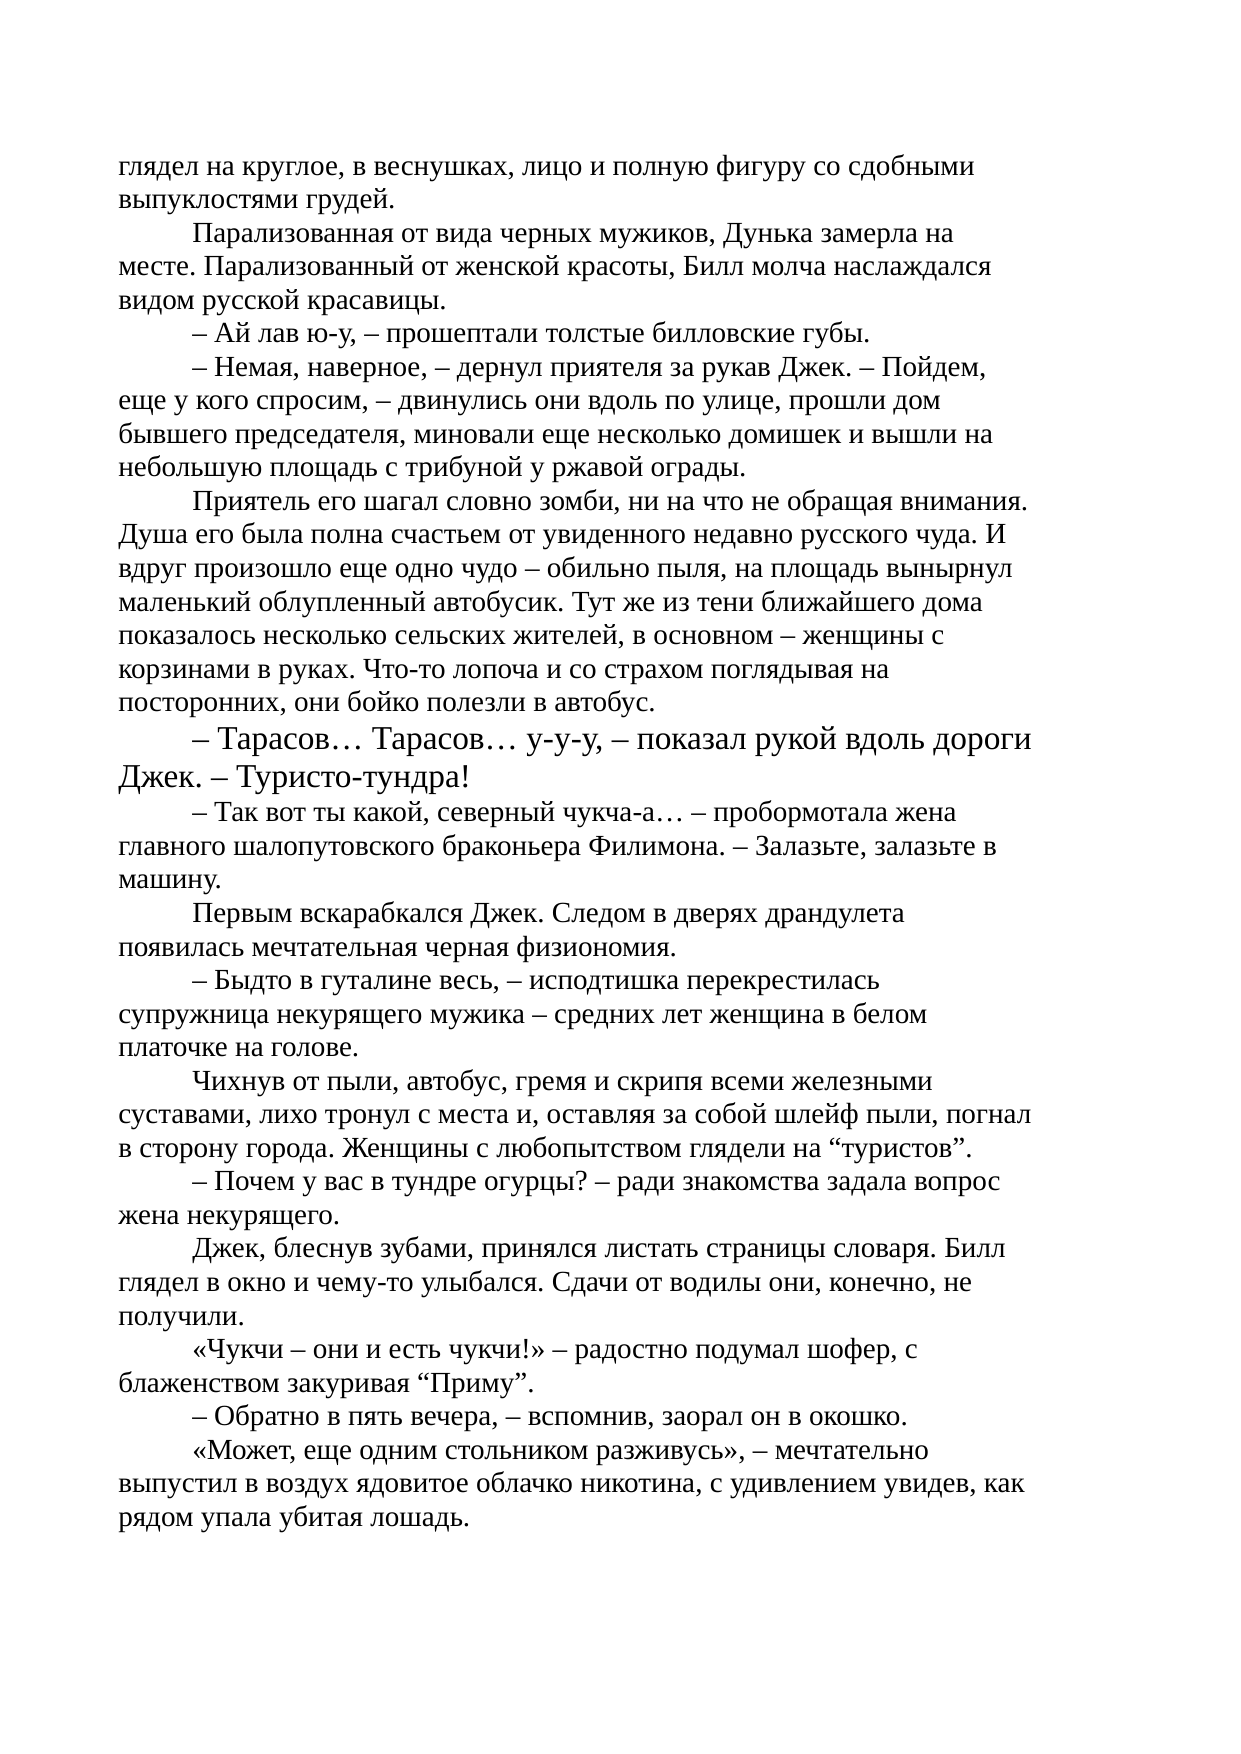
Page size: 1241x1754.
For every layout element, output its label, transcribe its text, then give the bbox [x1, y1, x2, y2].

text Приятель его шагал словно зомби, ни на что не обращая внимания. Душа его была полна счастьем от увиденного недавно русского чуда. И вдруг произошло еще одно чудо – обильно пыля, на площадь вынырнул маленький облупленный автобусик. Тут же из тени ближайшего дома показалось несколько сельских жителей, в основном – женщины с корзинами в руках. Что-то лопоча и со страхом поглядывая на посторонних, они бойко полезли в автобус. [118, 483, 1033, 718]
text Чихнув от пыли, автобус, гремя и скрипя всеми железными суставами, лихо тронул с места и, оставляя за собой шлейф пыли, погнал в сторону города. Женщины с любопытством глядели на “туристов”. [118, 1063, 1033, 1163]
text «Может, еще одним стольником разживусь», – мечтательно выпустил в воздух ядовитое облачко никотина, с удивлением увидев, как рядом упала убитая лошадь. [118, 1432, 1033, 1532]
text Первым вскарабкался Джек. Следом в дверях драндулета появилась мечтательная черная физиономия. [118, 895, 1033, 962]
text – Немая, наверное, – дернул приятеля за рукав Джек. – Пойдем, еще у кого спросим, – двинулись они вдоль по улице, прошли дом бывшего председателя, миновали еще несколько домишек и вышли на небольшую площадь с трибуной у ржавой ограды. [118, 349, 1033, 483]
text «Чукчи – они и есть чукчи!» – радостно подумал шофер, с блаженством закуривая “Приму”. [118, 1331, 1033, 1398]
text Джек, блеснув зубами, принялся листать страницы словаря. Билл глядел в окно и чему-то улыбался. Сдачи от водилы они, конечно, не получили. [118, 1231, 1033, 1331]
text – Ай лав ю-у, – прошептали толстые билловские губы. [118, 315, 1033, 349]
text – Быдто в гуталине весь, – исподтишка перекрестилась супружница некурящего мужика – средних лет женщина в белом платочке на голове. [118, 962, 1033, 1063]
text – Тарасов… Тарасов… у-у-у, – показал рукой вдоль дороги Джек. – Туристо-тундра! [118, 718, 1033, 794]
text Парализованная от вида черных мужиков, Дунька замерла на месте. Парализованный от женской красоты, Билл молча наслаждался видом русской красавицы. [118, 215, 1033, 315]
text – Почем у вас в тундре огурцы? – ради знакомства задала вопрос жена некурящего. [118, 1163, 1033, 1231]
text – Так вот ты какой, северный чукча-а… – пробормотала жена главного шалопутовского браконьера Филимона. – Залазьте, залазьте в машину. [118, 794, 1033, 895]
text глядел на круглое, в веснушках, лицо и полную фигуру со сдобными выпуклостями грудей. [118, 148, 1033, 215]
text – Обратно в пять вечера, – вспомнив, заорал он в окошко. [118, 1398, 1033, 1432]
